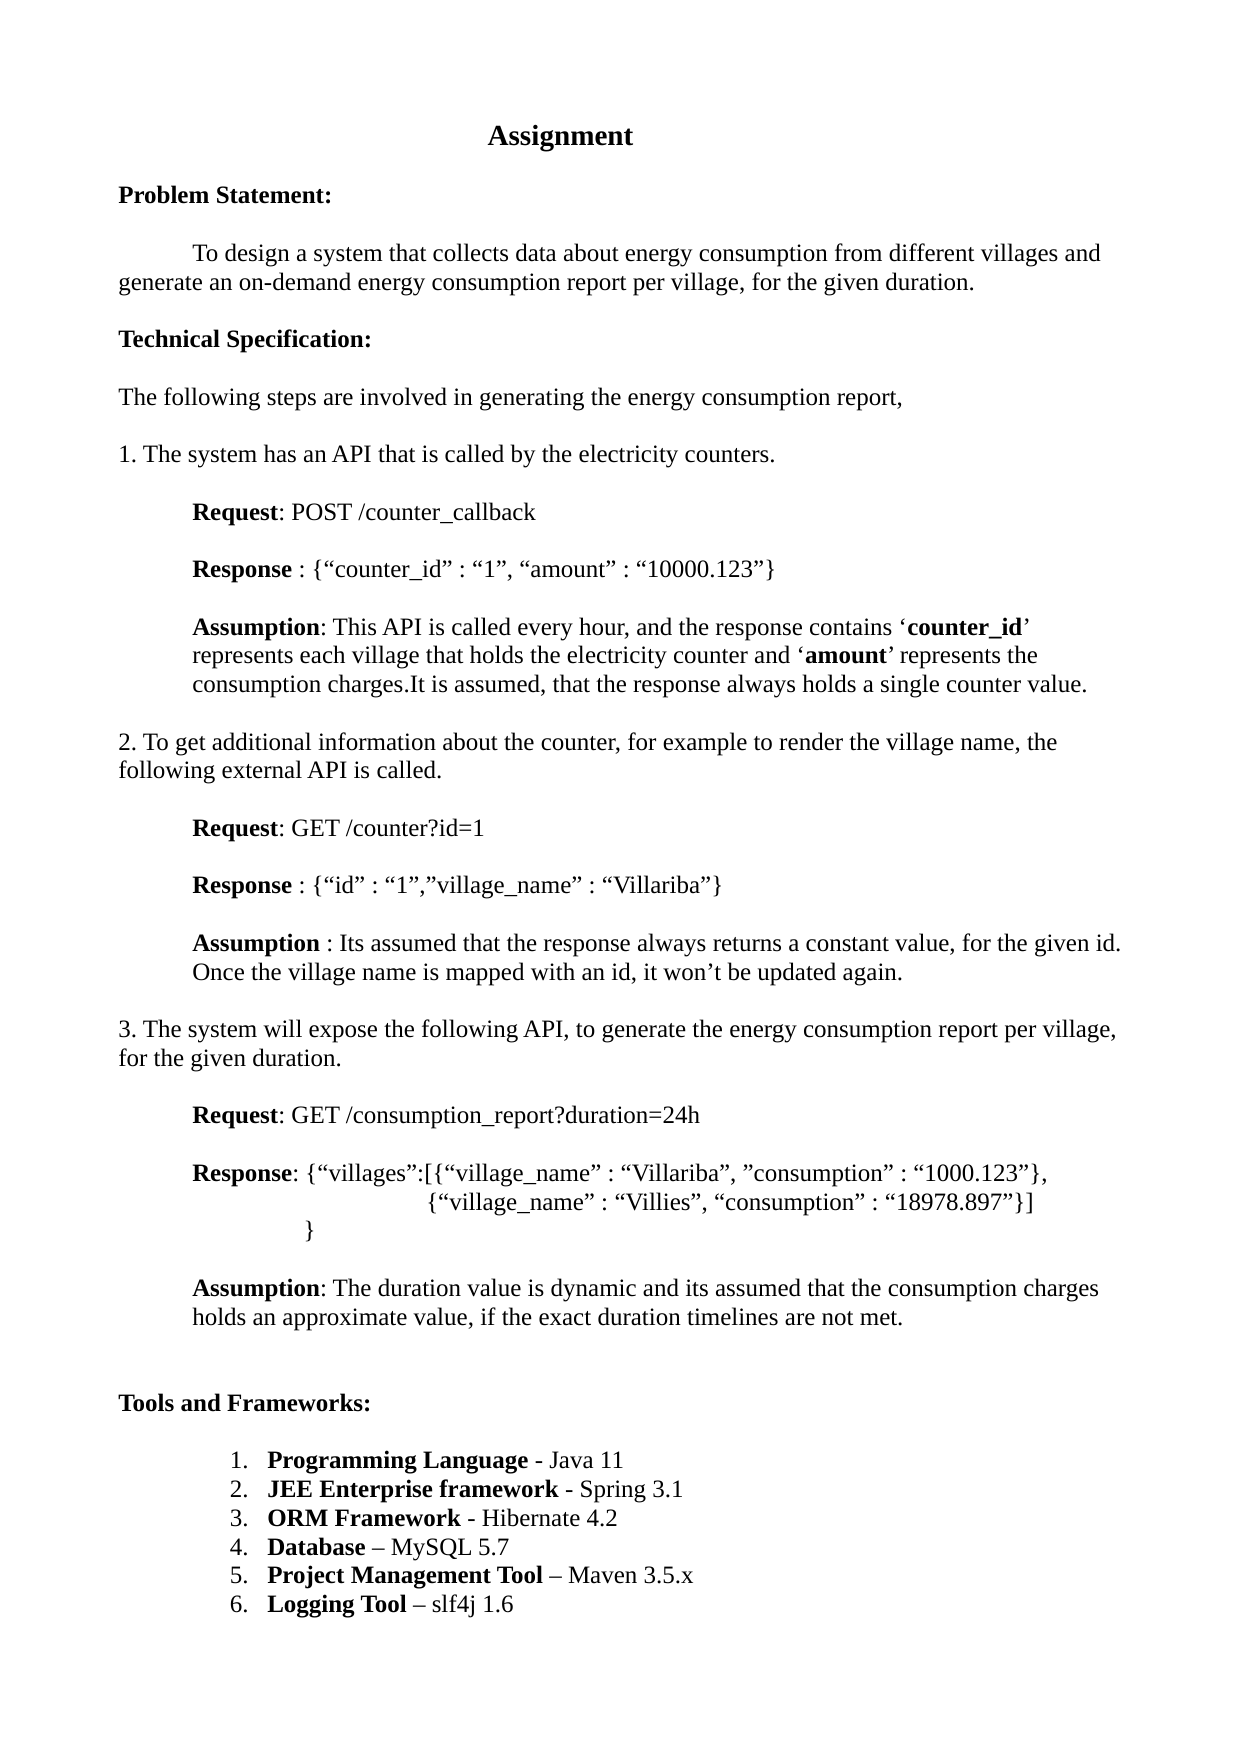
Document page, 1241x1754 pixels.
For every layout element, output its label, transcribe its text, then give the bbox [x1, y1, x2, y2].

text Tools and Frameworks: [118, 1388, 1122, 1417]
text Assumption: The duration value is dynamic and its assumed that the consumption charges holds an approximate value, if the exact duration timelines are not met. [118, 1273, 1122, 1330]
text Request: GET /consumption_report?duration=24h [118, 1100, 1122, 1129]
text Request: GET /counter?id=1 [118, 813, 1122, 842]
text Response: {“villages”:[{“village_name” : “Villariba”, ”consumption” : “1000.123”}, [118, 1158, 1122, 1187]
text } [118, 1215, 1122, 1244]
text To design a system that collects data about energy consumption from different villages and generate an on-demand energy consumption report per village, for the given duration. [118, 238, 1122, 295]
text Response : {“id” : “1”,”village_name” : “Villariba”} [118, 870, 1122, 899]
text 3. The system will expose the following API, to generate the energy consumption report per village, for the given duration. [118, 1014, 1122, 1072]
text Technical Specification: [118, 324, 1122, 353]
list ORM Framework - Hibernate 4.2 [229, 1503, 1122, 1532]
text 2. To get additional information about the counter, for example to render the village name, the following external API is called. [118, 727, 1122, 784]
list Database – MySQL 5.7 [229, 1532, 1122, 1560]
list Project Management Tool – Maven 3.5.x [229, 1560, 1122, 1589]
list Programming Language - Java 11 [229, 1445, 1122, 1474]
text Problem Statement: [118, 180, 1122, 209]
text Assumption : Its assumed that the response always returns a constant value, for the given id. Once the village name is mapped with an id, it won’t be updated again. [118, 928, 1122, 985]
list Logging Tool – slf4j 1.6 [229, 1589, 1122, 1618]
text {“village_name” : “Villies”, “consumption” : “18978.897”}] [118, 1187, 1122, 1215]
text Assignment [118, 118, 1122, 152]
text 1. The system has an API that is called by the electricity counters. [118, 439, 1122, 468]
text Assumption: This API is called every hour, and the response contains ‘counter_id’ represents each village that holds the electricity counter and ‘amount’ represents the consumption charges.It is assumed, that the response always holds a single counter value. [118, 612, 1122, 698]
text Response : {“counter_id” : “1”, “amount” : “10000.123”} [118, 554, 1122, 583]
text The following steps are involved in generating the energy consumption report, [118, 382, 1122, 410]
text Request: POST /counter_callback [118, 497, 1122, 525]
list JEE Enterprise framework - Spring 3.1 [229, 1474, 1122, 1503]
